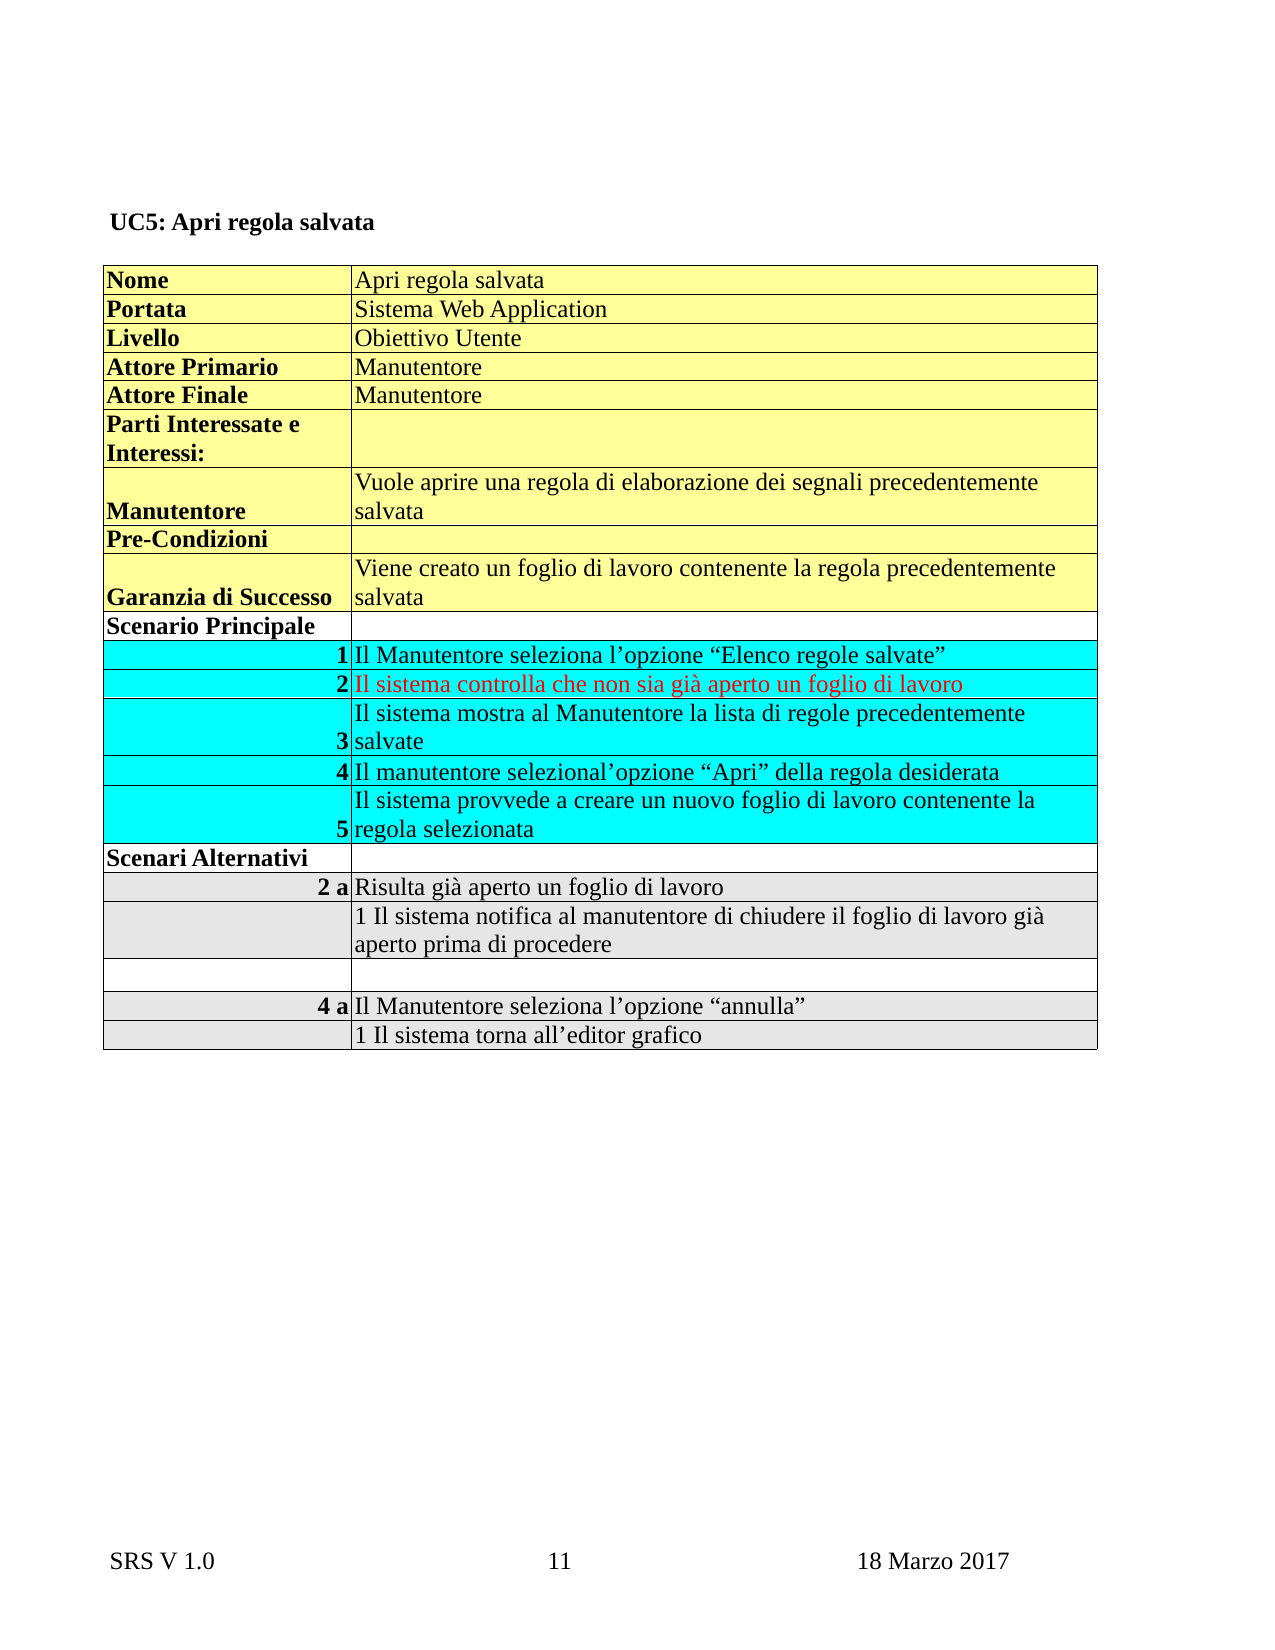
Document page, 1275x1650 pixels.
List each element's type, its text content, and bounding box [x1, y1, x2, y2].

table_cell Il Manutentore seleziona l’opzione “annulla” [352, 992, 1097, 1020]
table_cell Manutentore [104, 468, 351, 524]
table_cell Vuole aprire una regola di elaborazione dei segnali precedentemente salvata [352, 468, 1097, 524]
table_cell Livello [104, 324, 351, 352]
table_cell 1 [104, 641, 351, 669]
table_cell Portata [104, 295, 351, 323]
table_cell 4 [104, 756, 351, 785]
table_cell 3 [104, 699, 351, 755]
table_cell Scenari Alternativi [104, 844, 351, 872]
table_cell [104, 1021, 351, 1049]
table_cell 1 Il sistema torna all’editor grafico [352, 1021, 1097, 1049]
table_cell Manutentore [352, 381, 1097, 409]
table_cell Obiettivo Utente [352, 324, 1097, 352]
table_header Apri regola salvata [352, 266, 1097, 294]
table_cell [352, 526, 1097, 553]
table_cell Garanzia di Successo [104, 554, 351, 611]
table_cell Pre-Condizioni [104, 526, 351, 553]
table_cell Parti Interessate e Interessi: [104, 410, 351, 467]
table_cell Scenario Principale [104, 612, 351, 640]
table_cell [352, 844, 1097, 872]
table_cell 2 a [104, 873, 351, 901]
table_cell Il sistema controlla che non sia già aperto un foglio di lavoro [352, 670, 1097, 697]
table_cell Viene creato un foglio di lavoro contenente la regola precedentemente salvata [352, 554, 1097, 611]
table_cell Il sistema mostra al Manutentore la lista di regole precedentemente salvate [352, 699, 1097, 755]
table_cell [104, 959, 351, 991]
table_cell Manutentore [352, 353, 1097, 380]
table_cell 4 a [104, 992, 351, 1020]
table_cell Attore Finale [104, 381, 351, 409]
table_cell Sistema Web Application [352, 295, 1097, 323]
table_cell [352, 959, 1097, 991]
table_cell 5 [104, 786, 351, 843]
table_cell 2 [104, 670, 351, 697]
text UC5: Apri regola salvata [109, 207, 1162, 236]
table_cell Il manutentore selezional’opzione “Apri” della regola desiderata [352, 756, 1097, 785]
table_cell [352, 612, 1097, 640]
table_cell 1 Il sistema notifica al manutentore di chiudere il foglio di lavoro già aperto prima di procedere [352, 902, 1097, 958]
table_cell [352, 410, 1097, 467]
table_cell Il Manutentore seleziona l’opzione “Elenco regole salvate” [352, 641, 1097, 669]
table_cell [104, 902, 351, 958]
table_cell Attore Primario [104, 353, 351, 380]
table_cell Il sistema provvede a creare un nuovo foglio di lavoro contenente la regola selezionata [352, 786, 1097, 843]
table_cell Risulta già aperto un foglio di lavoro [352, 873, 1097, 901]
table_header Nome [104, 266, 351, 294]
